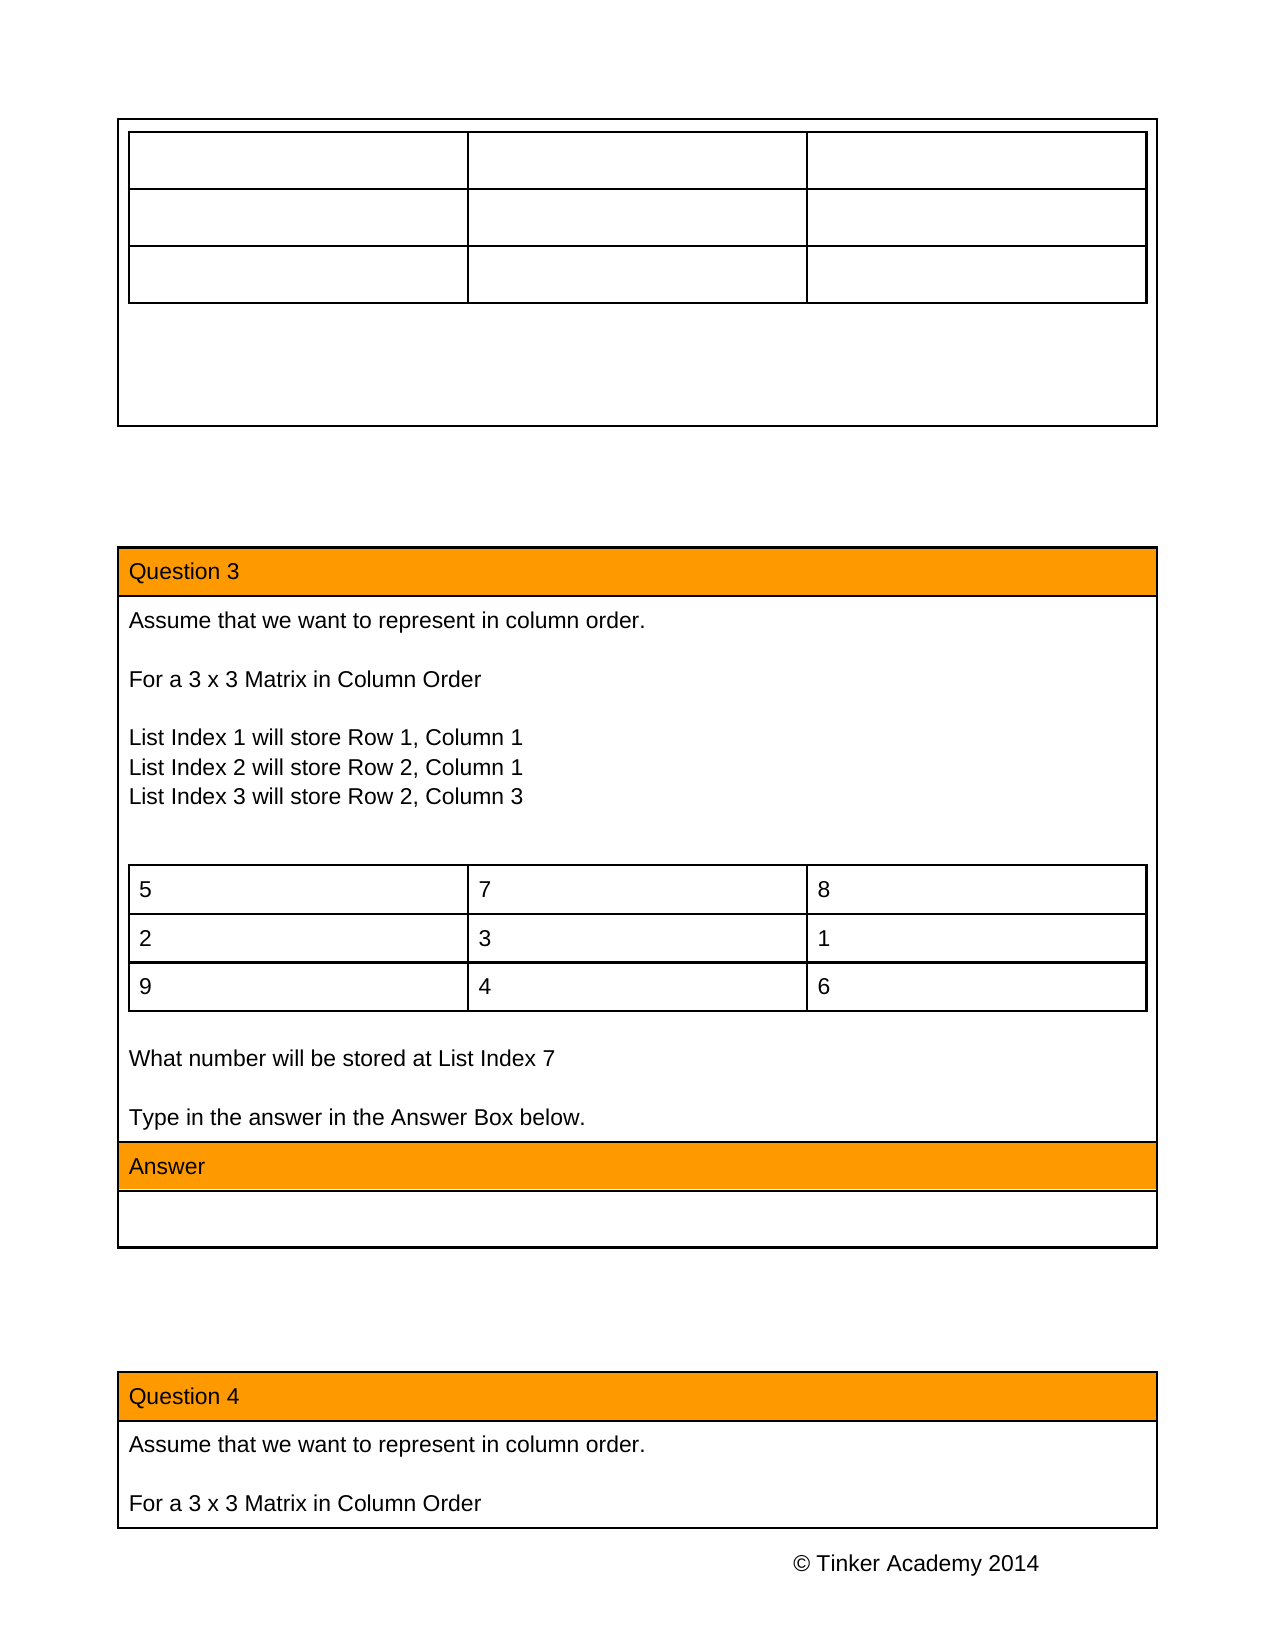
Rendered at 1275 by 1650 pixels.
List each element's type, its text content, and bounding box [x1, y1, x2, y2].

table_header 8 [808, 866, 1145, 913]
table_header [130, 133, 467, 188]
table_cell [808, 190, 1145, 244]
table_header [469, 133, 806, 188]
table_cell [119, 120, 1156, 425]
table_header 7 [469, 866, 806, 913]
table_cell 2 [130, 915, 467, 961]
table_cell [469, 247, 806, 302]
table_cell 1 [808, 915, 1145, 961]
table_cell 9 [130, 964, 467, 1010]
table_cell [130, 190, 467, 244]
table_cell 4 [469, 964, 806, 1010]
table_cell [119, 1192, 1156, 1246]
table_cell [808, 247, 1145, 302]
table_header 5 [130, 866, 467, 913]
table_cell Assume that we want to represent in column order. For a 3 x 3 Matrix in Column Order [119, 1422, 1156, 1527]
table_cell [469, 190, 806, 244]
table_header [808, 133, 1145, 188]
table_cell 3 [469, 915, 806, 961]
table_cell Assume that we want to represent in column order. For a 3 x 3 Matrix in Column Order List Index 1 will store Row 1, Column 1 List Index 2 will store Row 2, Column 1 List Index 3 will store Row 2, Column 3 What number will be stored at List Index 7 Type in the answer in the Answer Box below. [119, 597, 1156, 1141]
table_cell Answer [119, 1143, 1156, 1189]
table_header Question 3 [119, 549, 1156, 595]
table_cell [130, 247, 467, 302]
table_header Question 4 [119, 1373, 1156, 1420]
table_cell 6 [808, 964, 1145, 1010]
